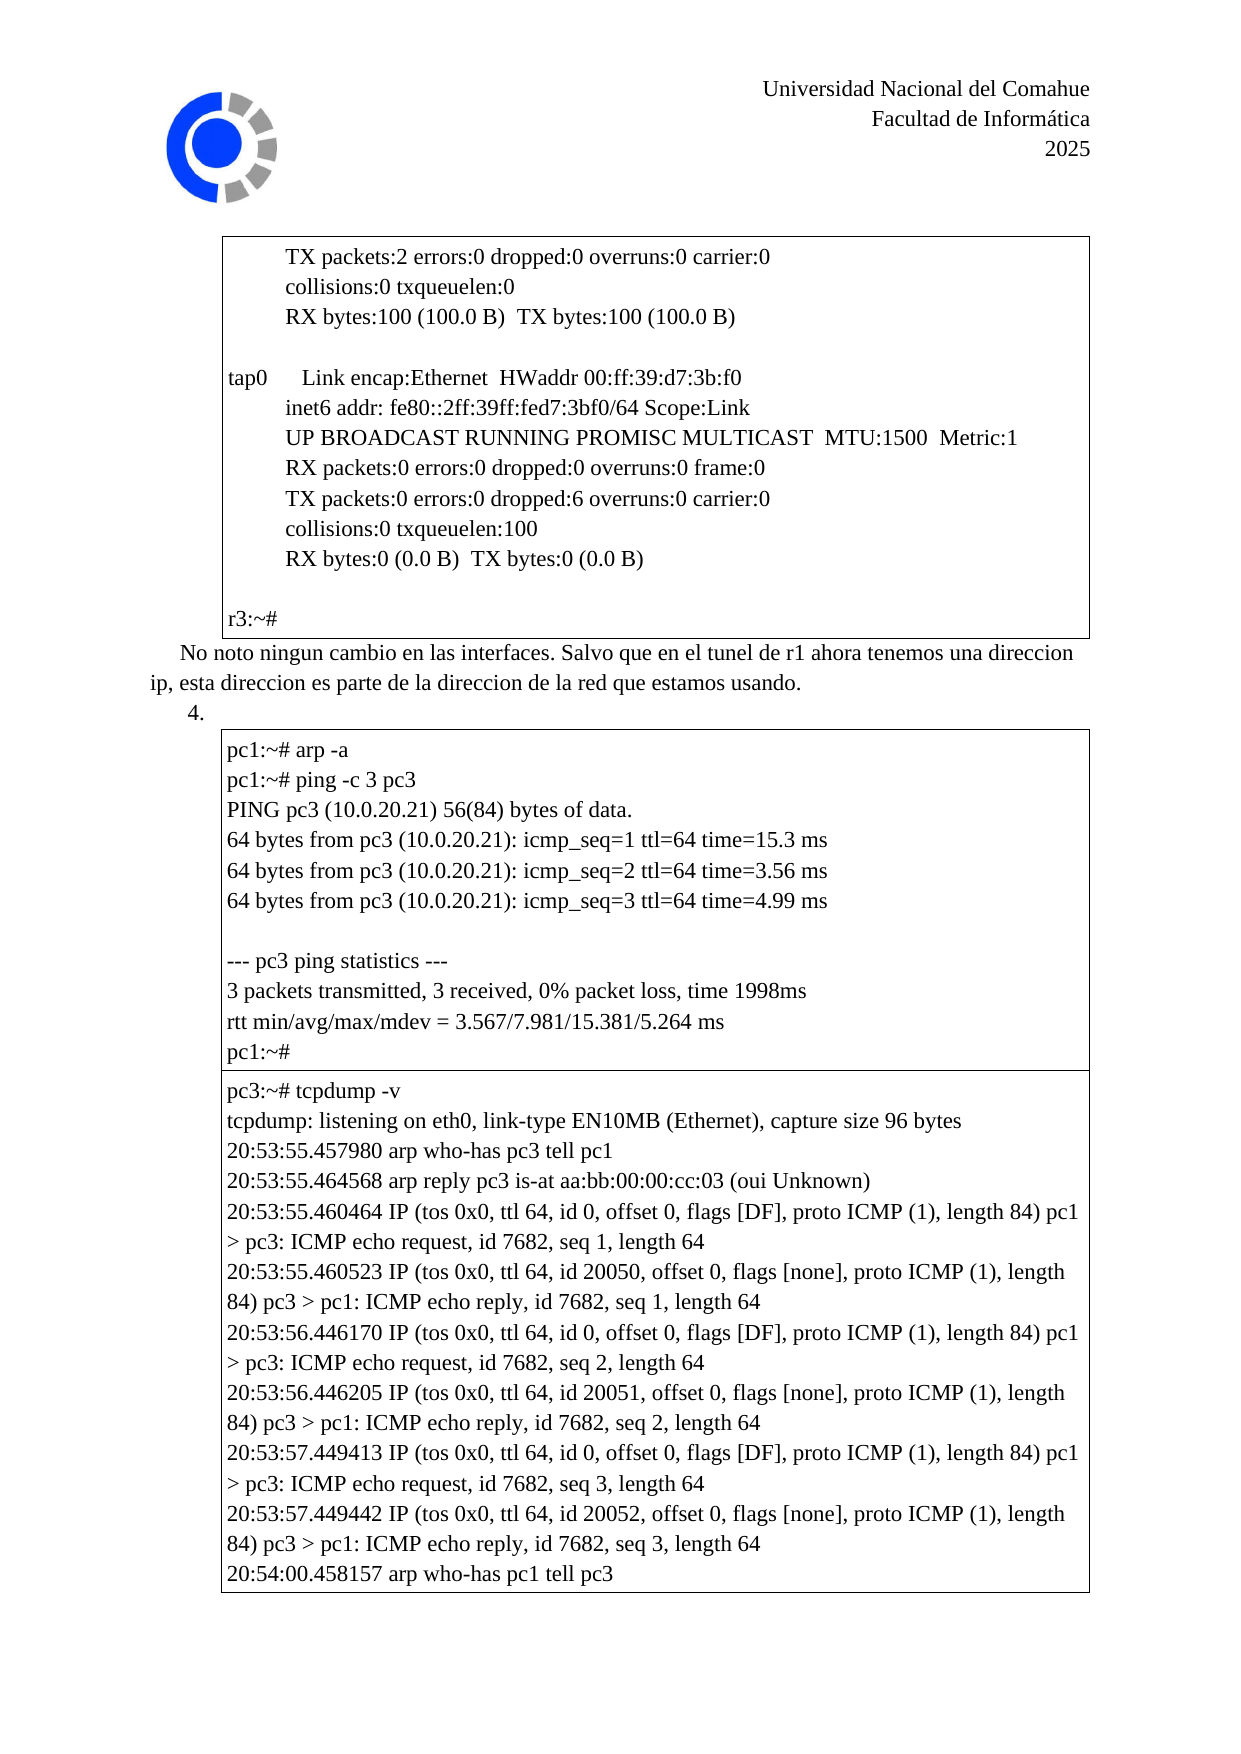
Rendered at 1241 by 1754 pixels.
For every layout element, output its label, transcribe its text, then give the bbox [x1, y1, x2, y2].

table_cell pc3:~# tcpdump -v tcpdump: listening on eth0, link-type EN10MB (Ethernet), capture size 96 bytes 20:53:55.457980 arp who-has pc3 tell pc1 20:53:55.464568 arp reply pc3 is-at aa:bb:00:00:cc:03 (oui Unknown) 20:53:55.460464 IP (tos 0x0, ttl 64, id 0, offset 0, flags [DF], proto ICMP (1), length 84) pc1 > pc3: ICMP echo request, id 7682, seq 1, length 64 20:53:55.460523 IP (tos 0x0, ttl 64, id 20050, offset 0, flags [none], proto ICMP (1), length 84) pc3 > pc1: ICMP echo reply, id 7682, seq 1, length 64 20:53:56.446170 IP (tos 0x0, ttl 64, id 0, offset 0, flags [DF], proto ICMP (1), length 84) pc1 > pc3: ICMP echo request, id 7682, seq 2, length 64 20:53:56.446205 IP (tos 0x0, ttl 64, id 20051, offset 0, flags [none], proto ICMP (1), length 84) pc3 > pc1: ICMP echo reply, id 7682, seq 2, length 64 20:53:57.449413 IP (tos 0x0, ttl 64, id 0, offset 0, flags [DF], proto ICMP (1), length 84) pc1 > pc3: ICMP echo request, id 7682, seq 3, length 64 20:53:57.449442 IP (tos 0x0, ttl 64, id 20052, offset 0, flags [none], proto ICMP (1), length 84) pc3 > pc1: ICMP echo reply, id 7682, seq 3, length 64 20:54:00.458157 arp who-has pc1 tell pc3 [222, 1071, 1089, 1592]
text No noto ningun cambio en las interfaces. Salvo que en el tunel de r1 ahora tenemos una direccion ip, esta direccion es parte de la direccion de la red que estamos usando. [150, 638, 1090, 695]
picture [153, 78, 293, 211]
table_cell TX packets:2 errors:0 dropped:0 overruns:0 carrier:0 collisions:0 txqueuelen:0 RX bytes:100 (100.0 B) TX bytes:100 (100.0 B) tap0 Link encap:Ethernet HWaddr 00:ff:39:d7:3b:f0 inet6 addr: fe80::2ff:39ff:fed7:3bf0/64 Scope:Link UP BROADCAST RUNNING PROMISC MULTICAST MTU:1500 Metric:1 RX packets:0 errors:0 dropped:0 overruns:0 frame:0 TX packets:0 errors:0 dropped:6 overruns:0 carrier:0 collisions:0 txqueuelen:100 RX bytes:0 (0.0 B) TX bytes:0 (0.0 B) r3:~# [223, 237, 1089, 637]
table_header ​pc1:~# arp -a pc1:~# ping -c 3 pc3 PING pc3 (10.0.20.21) 56(84) bytes of data. 64 bytes from pc3 (10.0.20.21): icmp_seq=1 ttl=64 time=15.3 ms 64 bytes from pc3 (10.0.20.21): icmp_seq=2 ttl=64 time=3.56 ms 64 bytes from pc3 (10.0.20.21): icmp_seq=3 ttl=64 time=4.99 ms --- pc3 ping statistics --- 3 packets transmitted, 3 received, 0% packet loss, time 1998ms rtt min/avg/max/mdev = 3.567/7.981/15.381/5.264 ms pc1:~# [222, 730, 1089, 1070]
